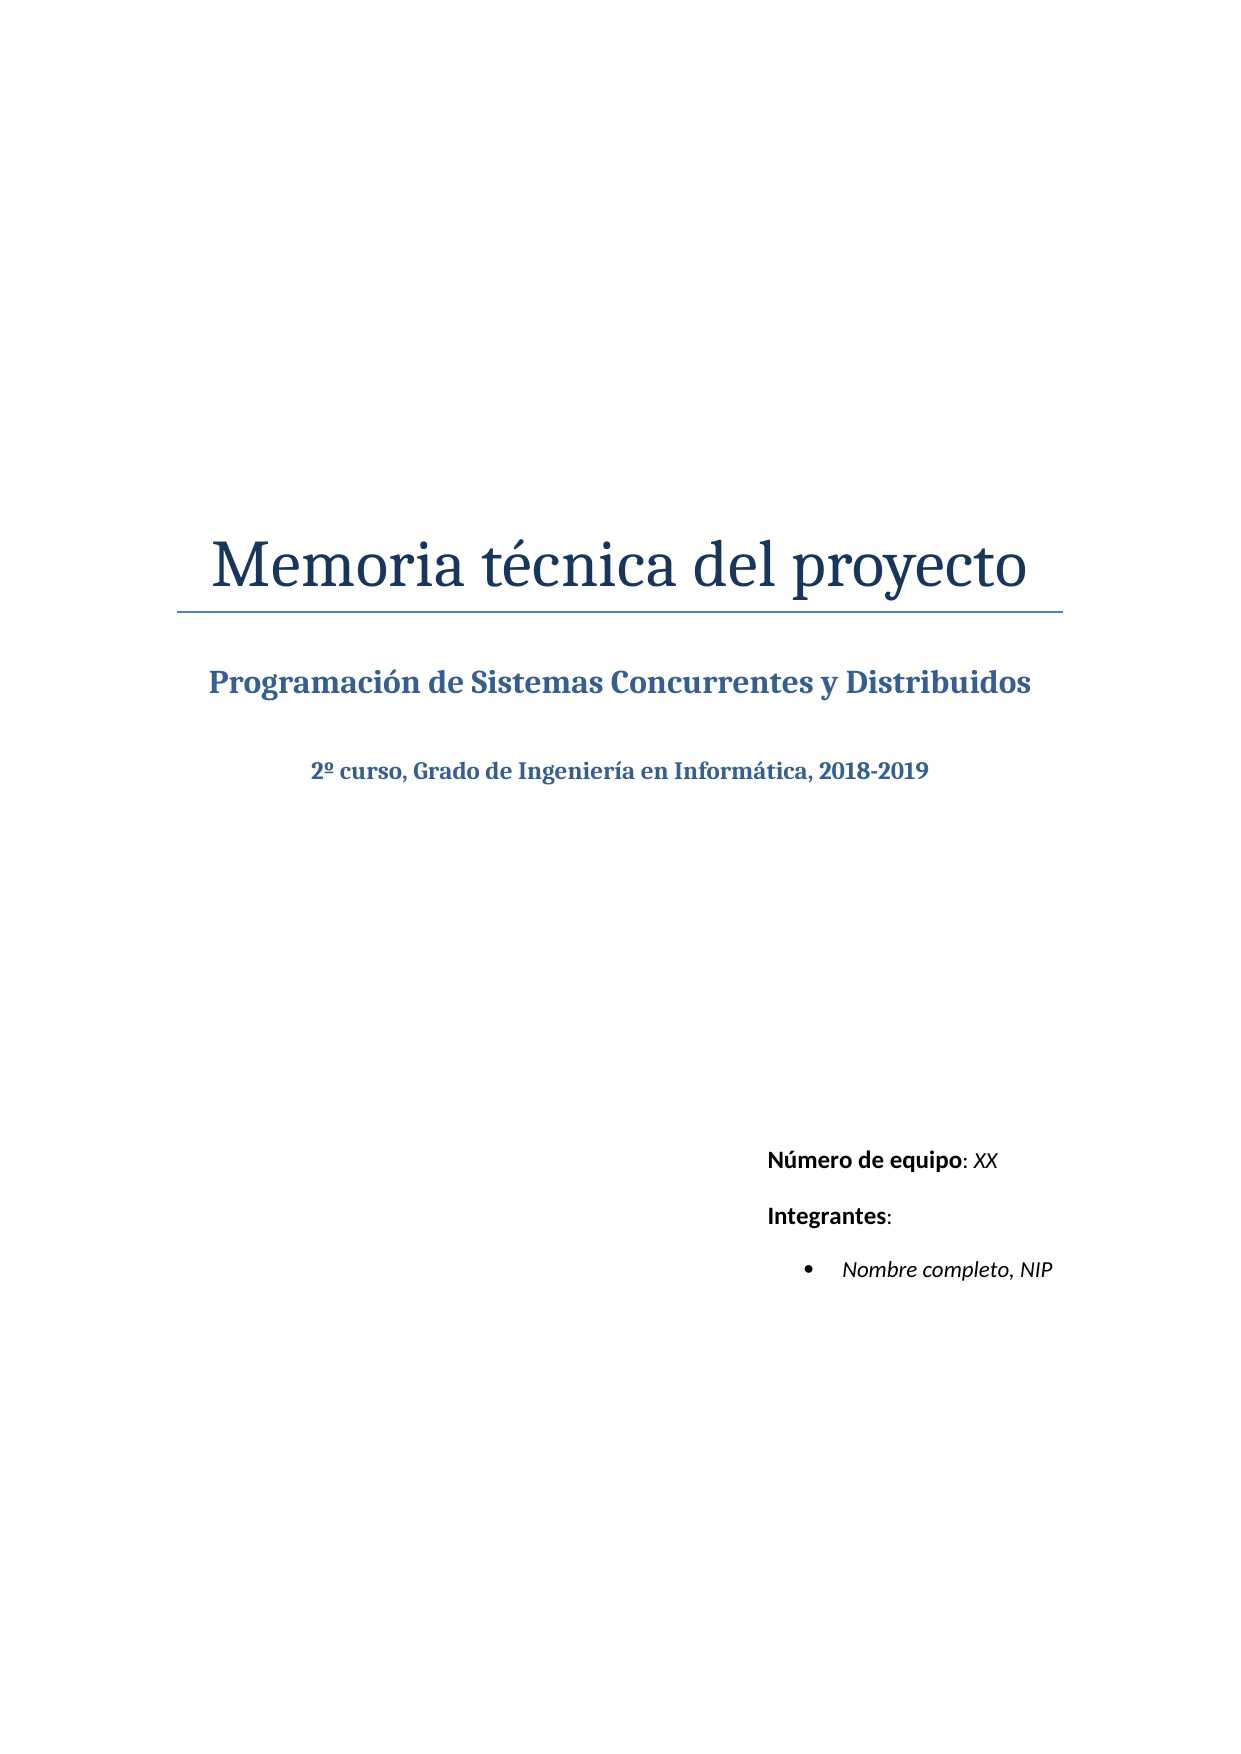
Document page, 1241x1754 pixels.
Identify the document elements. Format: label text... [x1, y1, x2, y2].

subtitle 2º curso, Grado de Ingeniería en Informática, 2018-2019 [177, 757, 1063, 786]
text Integrantes: [177, 1200, 1063, 1230]
title Memoria técnica del proyecto [177, 526, 1063, 611]
text Número de equipo: XX [693, 1144, 1063, 1174]
subtitle Programación de Sistemas Concurrentes y Distribuidos [177, 663, 1063, 702]
list Nombre completo, NIP [804, 1256, 1063, 1284]
